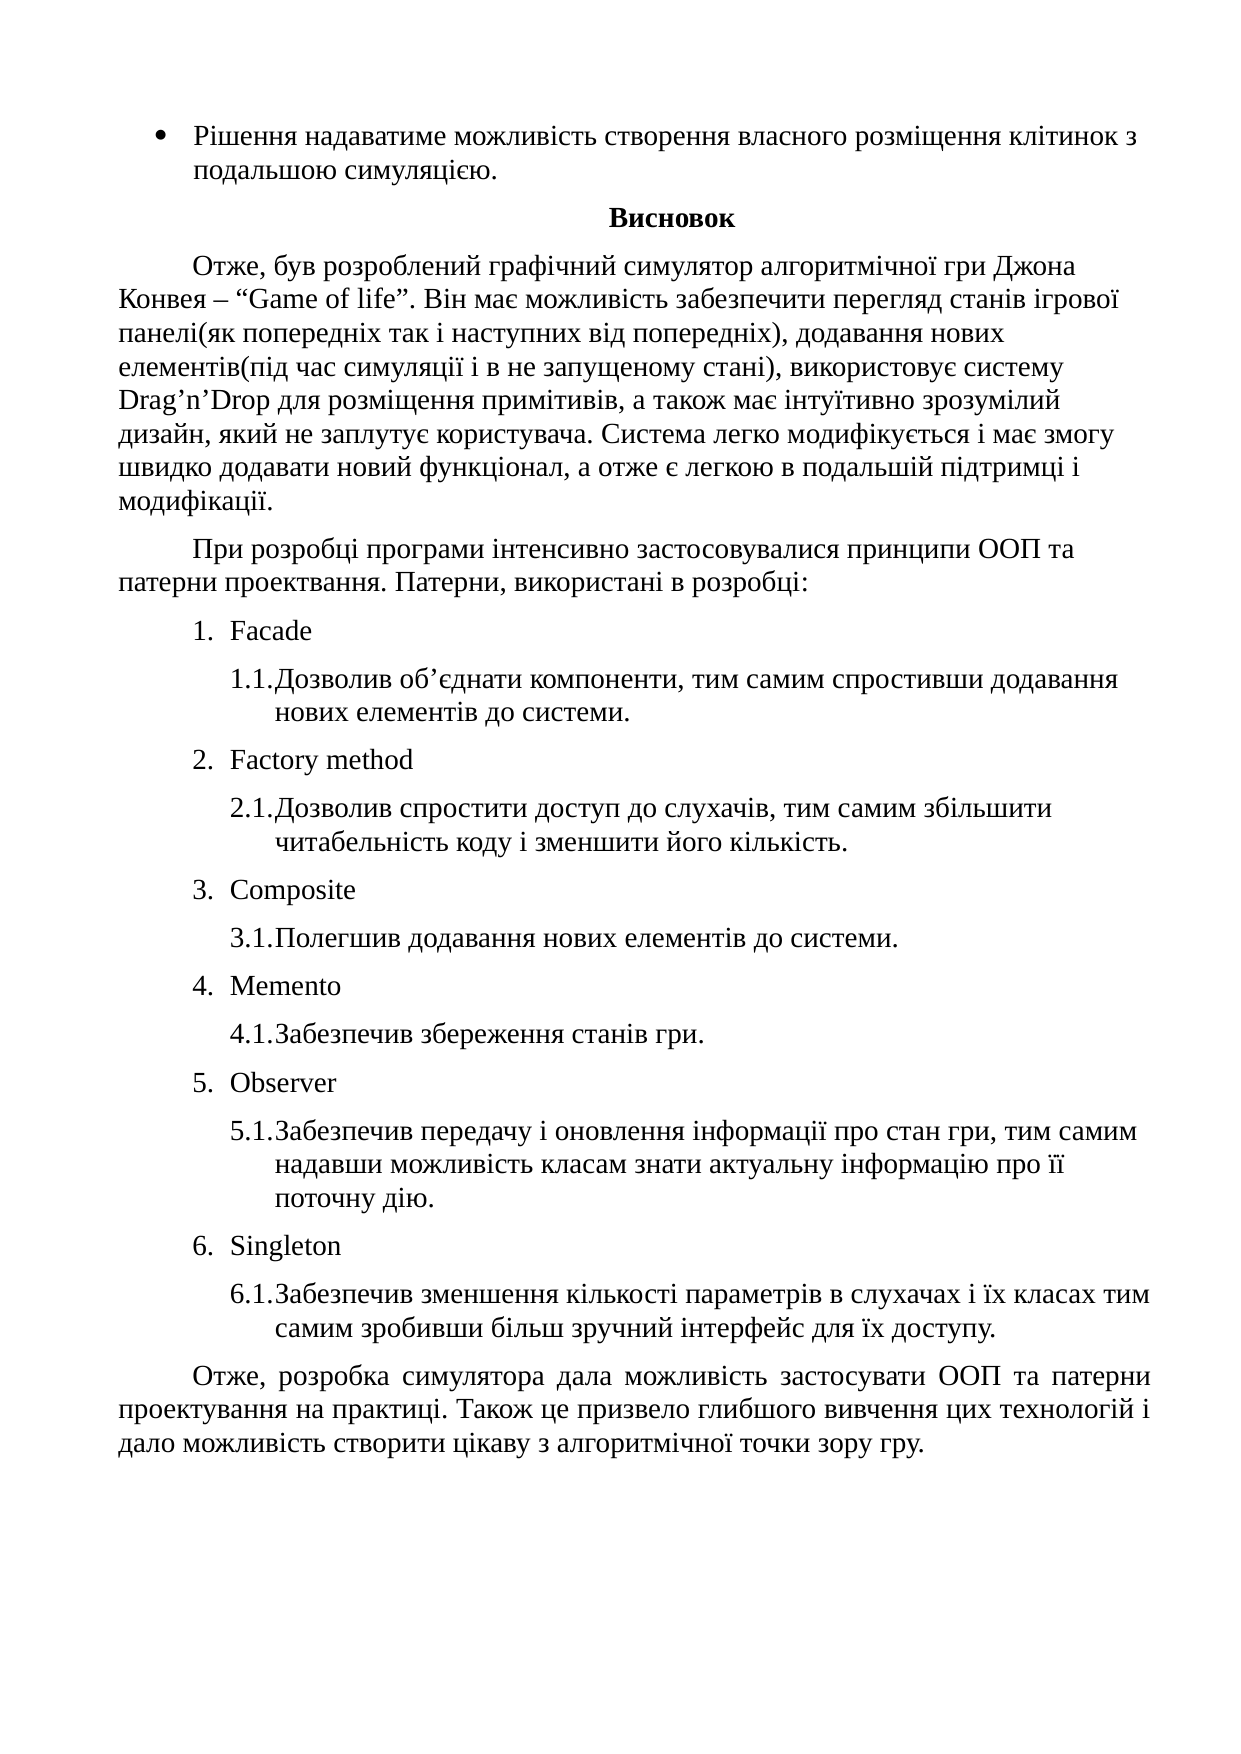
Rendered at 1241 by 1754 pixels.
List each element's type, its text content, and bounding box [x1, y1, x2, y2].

list Observer [192, 1065, 1152, 1098]
list Memento [192, 968, 1152, 1002]
list Забезпечив зменшення кількості параметрів в слухачах і їх класах тим самим зробивши більш зручний інтерфейс для їх доступу. [229, 1276, 1152, 1343]
list Дозволив спростити доступ до слухачів, тим самим збільшити читабельність коду і зменшити його кількість. [229, 791, 1152, 858]
list Рішення надаватиме можливість створення власного розміщення клітинок з подальшою симуляцією. [156, 118, 1152, 185]
text При розробці програми інтенсивно застосовувалися принципи ООП та патерни проектвання. Патерни, використані в розробці: [118, 531, 1152, 598]
text Отже, розробка симулятора дала можливість застосувати ООП та патерни проектування на практиці. Також це призвело глибшого вивчення цих технологій і дало можливість створити цікаву з алгоритмічної точки зору гру. [118, 1358, 1152, 1458]
list Facade [192, 613, 1152, 646]
list Полегшив додавання нових елементів до системи. [229, 920, 1152, 954]
list Дозволив об’єднати компоненти, тим самим спростивши додавання нових елементів до системи. [229, 661, 1152, 728]
text Висновок [118, 200, 1152, 233]
list Забезпечив передачу і оновлення інформації про стан гри, тим самим надавши можливість класам знати актуальну інформацію про її поточну дію. [229, 1113, 1152, 1213]
list Забезпечив збереження станів гри. [229, 1017, 1152, 1050]
list Singleton [192, 1228, 1152, 1262]
list Factory method [192, 742, 1152, 776]
text Отже, був розроблений графічний симулятор алгоритмічної гри Джона Конвея – “Game of life”. Він має можливість забезпечити перегляд станів ігрової панелі(як попередніх так і наступних від попередніх), додавання нових елементів(під час симуляції і в не запущеному стані), використовує систему Drag’n’Drop для розміщення примітивів, а також має інтуїтивно зрозумілий дизайн, який не заплутує користувача. Система легко модифікується і має змогу швидко додавати новий функціонал, а отже є легкою в подальшій підтримці і модифікації. [118, 248, 1152, 516]
list Composite [192, 872, 1152, 906]
